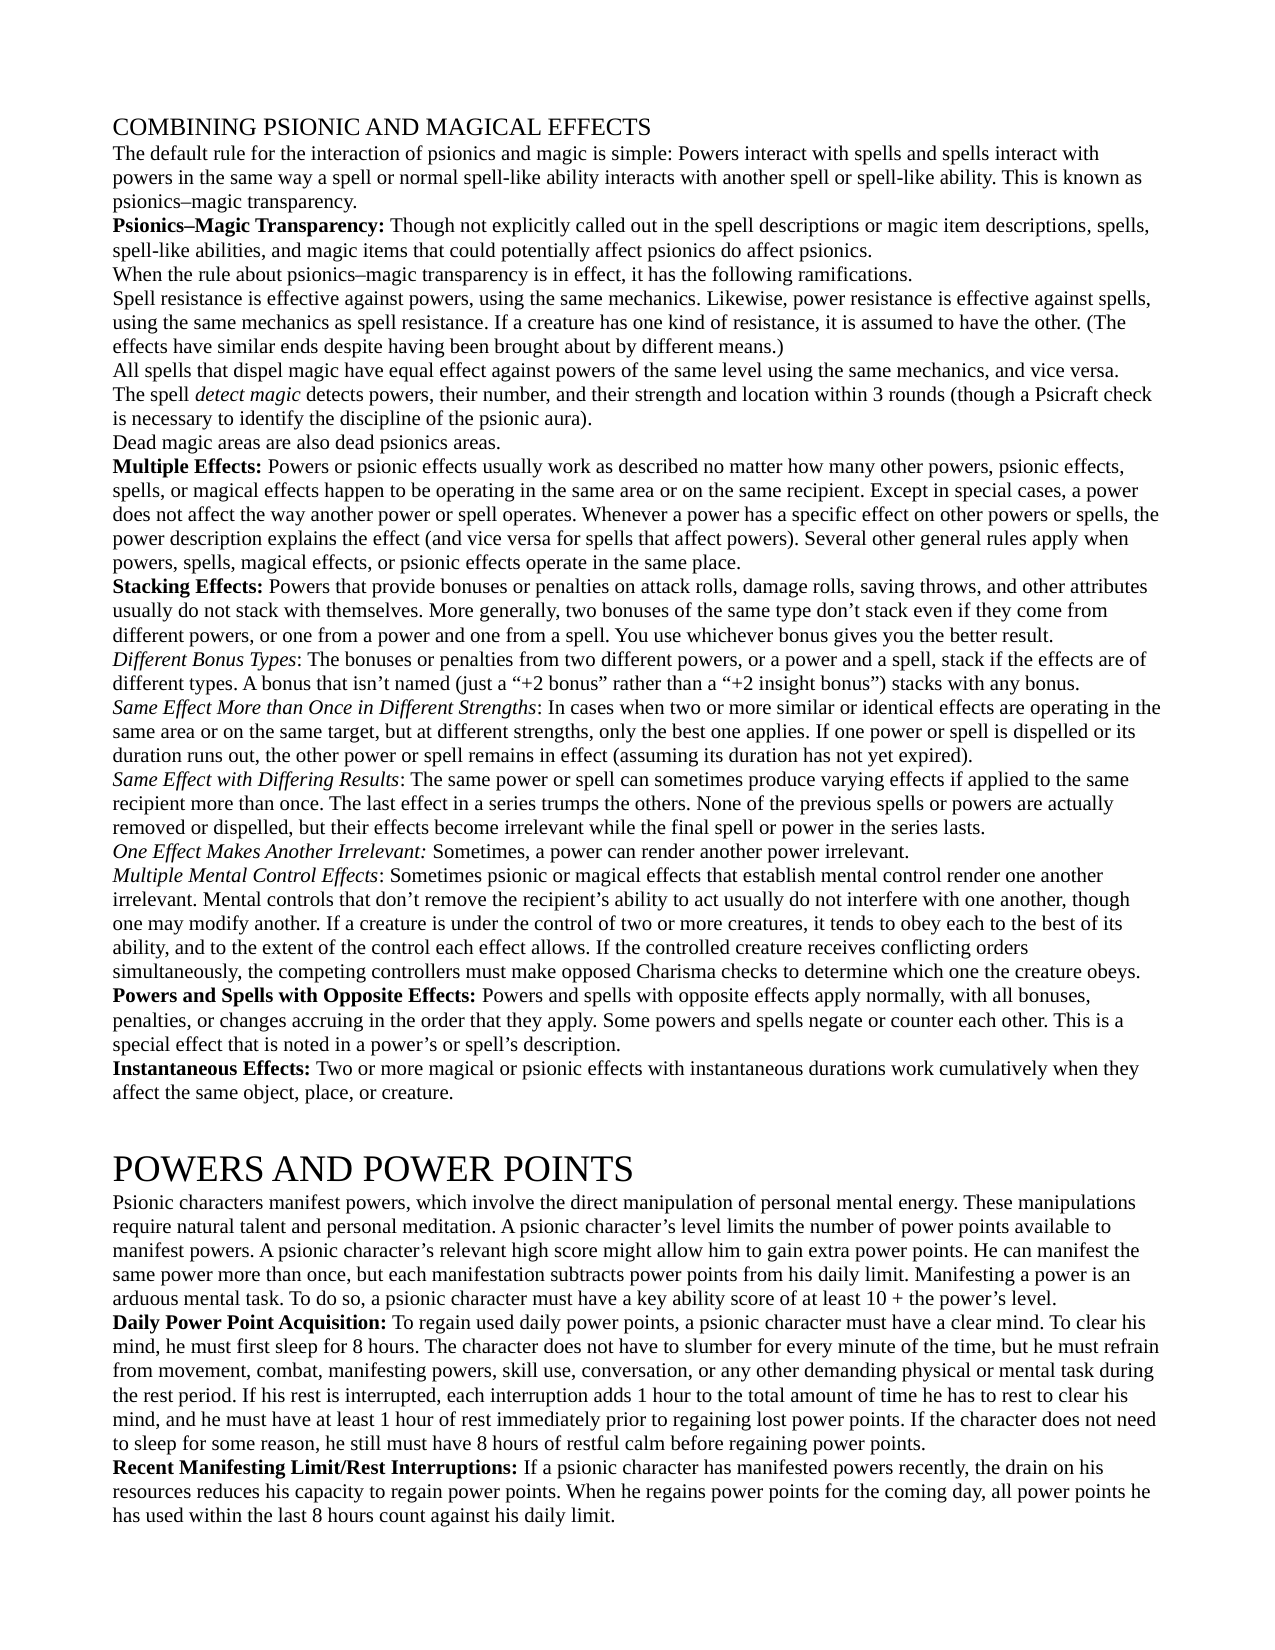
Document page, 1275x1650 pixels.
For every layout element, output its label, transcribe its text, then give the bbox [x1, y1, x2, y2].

text Multiple Mental Control Effects: Sometimes psionic or magical effects that establish mental control render one another irrelevant. Mental controls that don’t remove the recipient’s ability to act usually do not interfere with one another, though one may modify another. If a creature is under the control of two or more creatures, it tends to obey each to the best of its ability, and to the extent of the control each effect allows. If the controlled creature receives conflicting orders simultaneously, the competing controllers must make opposed Charisma checks to determine which one the creature obeys. [112, 863, 1162, 983]
text Stacking Effects: Powers that provide bonuses or penalties on attack rolls, damage rolls, saving throws, and other attributes usually do not stack with themselves. More generally, two bonuses of the same type don’t stack even if they come from different powers, or one from a power and one from a spell. You use whichever bonus gives you the better result. [112, 574, 1162, 647]
text Psionic characters manifest powers, which involve the direct manipulation of personal mental energy. These manipulations require natural talent and personal meditation. A psionic character’s level limits the number of power points available to manifest powers. A psionic character’s relevant high score might allow him to gain extra power points. He can manifest the same power more than once, but each manifestation subtracts power points from his daily limit. Manifesting a power is an arduous mental task. To do so, a psionic character must have a key ability score of at least 10 + the power’s level. [112, 1190, 1162, 1310]
text Spell resistance is effective against powers, using the same mechanics. Likewise, power resistance is effective against spells, using the same mechanics as spell resistance. If a creature has one kind of resistance, it is assumed to have the other. (The effects have similar ends despite having been brought about by different means.) [112, 286, 1162, 358]
text Instantaneous Effects: Two or more magical or psionic effects with instantaneous durations work cumulatively when they affect the same object, place, or creature. [112, 1056, 1162, 1104]
text Same Effect More than Once in Different Strengths: In cases when two or more similar or identical effects are operating in the same area or on the same target, but at different strengths, only the best one applies. If one power or spell is dispelled or its duration runs out, the other power or spell remains in effect (assuming its duration has not yet expired). [112, 695, 1162, 767]
text Powers and Spells with Opposite Effects: Powers and spells with opposite effects apply normally, with all bonuses, penalties, or changes accruing in the order that they apply. Some powers and spells negate or counter each other. This is a special effect that is noted in a power’s or spell’s description. [112, 983, 1162, 1056]
text Daily Power Point Acquisition: To regain used daily power points, a psionic character must have a clear mind. To clear his mind, he must first sleep for 8 hours. The character does not have to slumber for every minute of the time, but he must refrain from movement, combat, manifesting powers, skill use, conversation, or any other demanding physical or mental task during the rest period. If his rest is interrupted, each interruption adds 1 hour to the total amount of time he has to rest to clear his mind, and he must have at least 1 hour of rest immediately prior to regaining lost power points. If the character does not need to sleep for some reason, he still must have 8 hours of restful calm before regaining power points. [112, 1310, 1162, 1455]
text COMBINING PSIONIC AND MAGICAL EFFECTS [112, 112, 1162, 141]
text POWERS AND POWER POINTS [112, 1147, 1162, 1190]
text When the rule about psionics–magic transparency is in effect, it has the following ramifications. [112, 262, 1162, 286]
text Multiple Effects: Powers or psionic effects usually work as described no matter how many other powers, psionic effects, spells, or magical effects happen to be operating in the same area or on the same recipient. Except in special cases, a power does not affect the way another power or spell operates. Whenever a power has a specific effect on other powers or spells, the power description explains the effect (and vice versa for spells that affect powers). Several other general rules apply when powers, spells, magical effects, or psionic effects operate in the same place. [112, 454, 1162, 574]
text Dead magic areas are also dead psionics areas. [112, 430, 1162, 454]
text Psionics–Magic Transparency: Though not explicitly called out in the spell descriptions or magic item descriptions, spells, spell-like abilities, and magic items that could potentially affect psionics do affect psionics. [112, 213, 1162, 262]
text The spell detect magic detects powers, their number, and their strength and location within 3 rounds (though a Psicraft check is necessary to identify the discipline of the psionic aura). [112, 382, 1162, 430]
text Recent Manifesting Limit/Rest Interruptions: If a psionic character has manifested powers recently, the drain on his resources reduces his capacity to regain power points. When he regains power points for the coming day, all power points he has used within the last 8 hours count against his daily limit. [112, 1455, 1162, 1527]
text All spells that dispel magic have equal effect against powers of the same level using the same mechanics, and vice versa. [112, 358, 1162, 382]
text Different Bonus Types: The bonuses or penalties from two different powers, or a power and a spell, stack if the effects are of different types. A bonus that isn’t named (just a “+2 bonus” rather than a “+2 insight bonus”) stacks with any bonus. [112, 647, 1162, 695]
text The default rule for the interaction of psionics and magic is simple: Powers interact with spells and spells interact with powers in the same way a spell or normal spell-like ability interacts with another spell or spell-like ability. This is known as psionics–magic transparency. [112, 141, 1162, 213]
text One Effect Makes Another Irrelevant: Sometimes, a power can render another power irrelevant. [112, 839, 1162, 863]
text Same Effect with Differing Results: The same power or spell can sometimes produce varying effects if applied to the same recipient more than once. The last effect in a series trumps the others. None of the previous spells or powers are actually removed or dispelled, but their effects become irrelevant while the final spell or power in the series lasts. [112, 767, 1162, 839]
